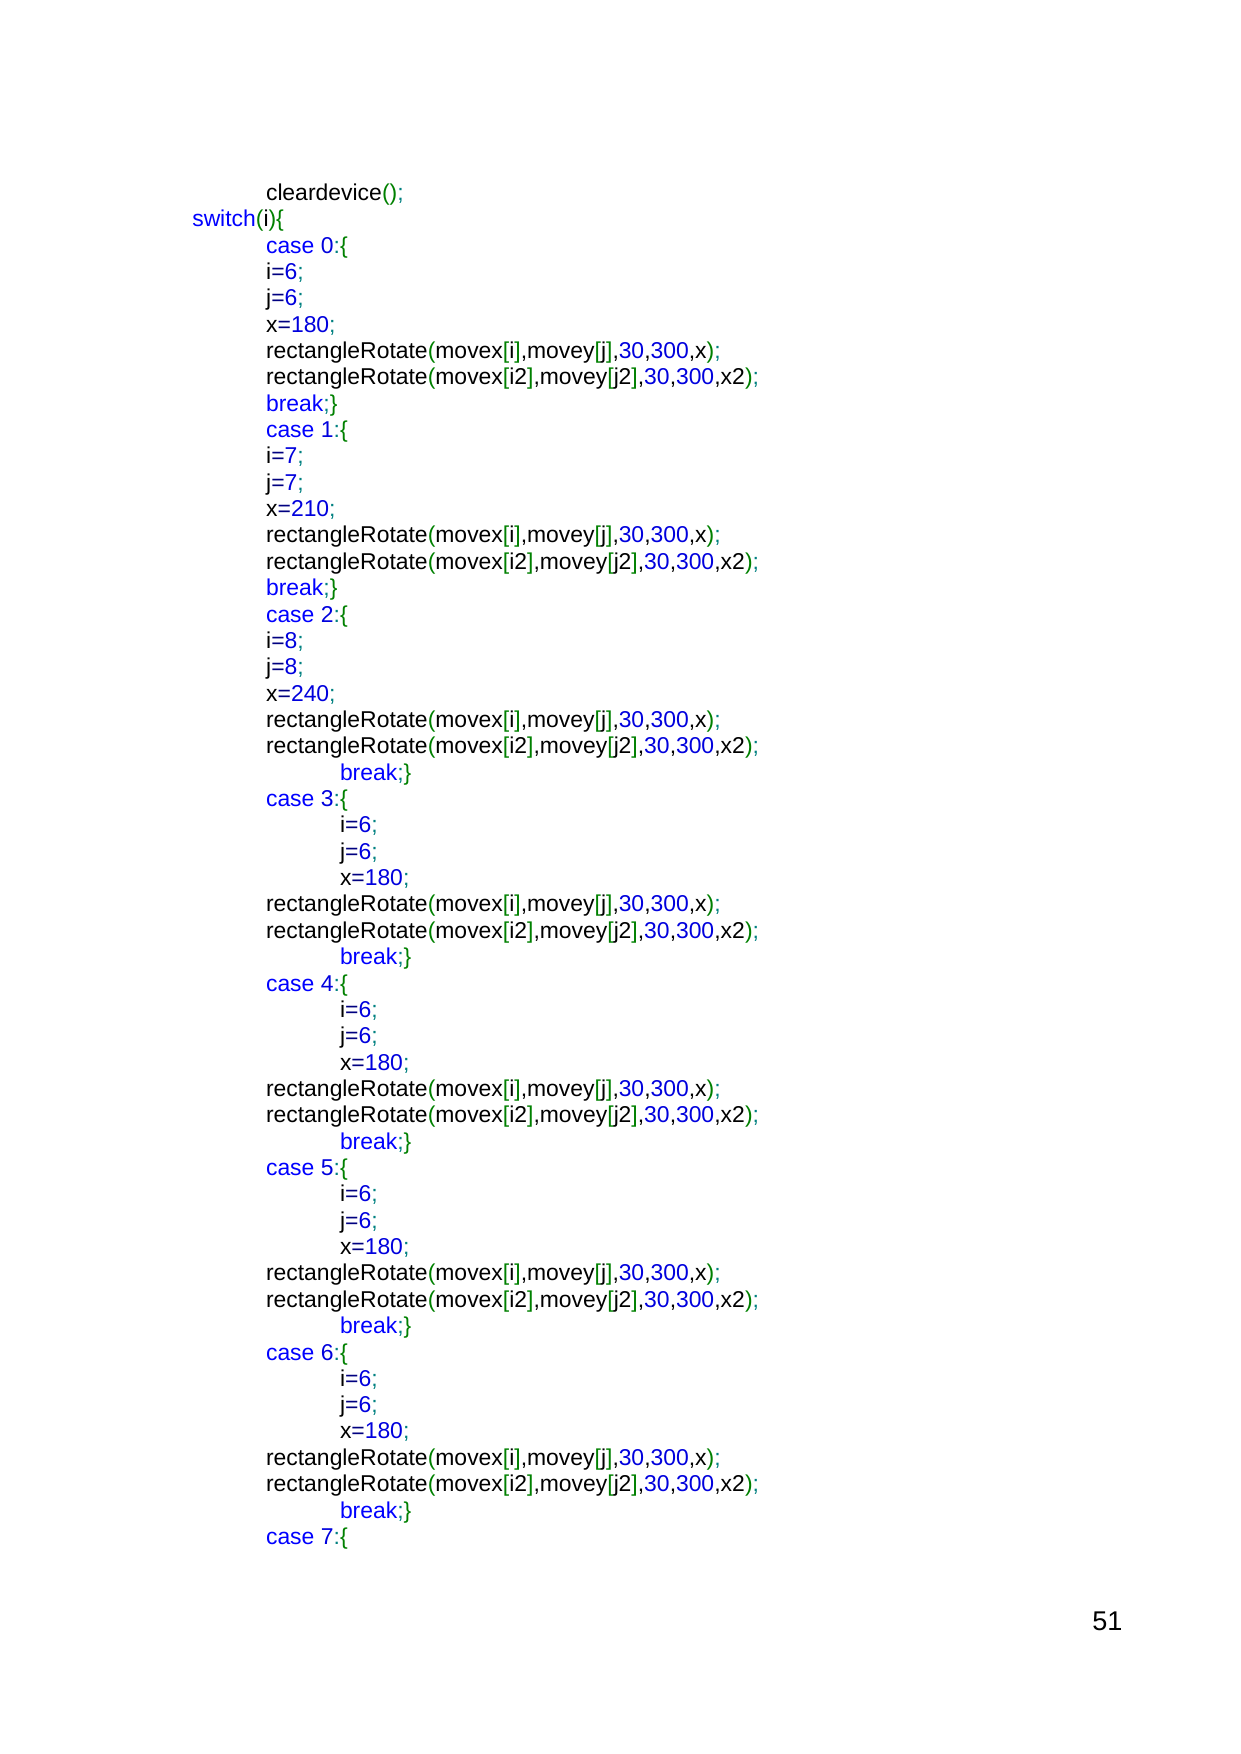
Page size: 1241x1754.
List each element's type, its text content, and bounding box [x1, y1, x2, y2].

text case 7:{ [118, 1523, 1122, 1549]
text x=180; [118, 1048, 1122, 1075]
text break;} [118, 574, 1122, 601]
text case 0:{ [118, 232, 1122, 258]
text x=180; [118, 864, 1122, 890]
text i=7; [118, 442, 1122, 469]
text break;} [118, 390, 1122, 416]
text rectangleRotate(movex[i2],movey[j2],30,300,x2); [118, 732, 1122, 759]
text rectangleRotate(movex[i],movey[j],30,300,x); [118, 890, 1122, 917]
text rectangleRotate(movex[i2],movey[j2],30,300,x2); [118, 548, 1122, 574]
text break;} [118, 1128, 1122, 1154]
text rectangleRotate(movex[i2],movey[j2],30,300,x2); [118, 363, 1122, 390]
text i=6; [118, 258, 1122, 284]
text rectangleRotate(movex[i],movey[j],30,300,x); [118, 521, 1122, 548]
text case 1:{ [118, 416, 1122, 442]
text i=6; [118, 811, 1122, 838]
text break;} [118, 1312, 1122, 1338]
text j=7; [118, 469, 1122, 495]
text j=8; [118, 653, 1122, 679]
text rectangleRotate(movex[i],movey[j],30,300,x); [118, 706, 1122, 732]
text case 6:{ [118, 1338, 1122, 1365]
text rectangleRotate(movex[i],movey[j],30,300,x); [118, 337, 1122, 363]
text x=180; [118, 311, 1122, 337]
text case 2:{ [118, 601, 1122, 627]
text j=6; [118, 838, 1122, 864]
text break;} [118, 1497, 1122, 1523]
text x=180; [118, 1417, 1122, 1444]
text j=6; [118, 1022, 1122, 1048]
text x=180; [118, 1233, 1122, 1259]
text j=6; [118, 1207, 1122, 1233]
text case 3:{ [118, 785, 1122, 811]
text j=6; [118, 284, 1122, 311]
text x=210; [118, 495, 1122, 521]
text i=6; [118, 1180, 1122, 1207]
text rectangleRotate(movex[i2],movey[j2],30,300,x2); [118, 1101, 1122, 1128]
text case 4:{ [118, 969, 1122, 996]
text rectangleRotate(movex[i],movey[j],30,300,x); [118, 1075, 1122, 1101]
text i=6; [118, 1365, 1122, 1391]
text rectangleRotate(movex[i],movey[j],30,300,x); [118, 1259, 1122, 1286]
text case 5:{ [118, 1154, 1122, 1180]
text rectangleRotate(movex[i],movey[j],30,300,x); [118, 1444, 1122, 1470]
text x=240; [118, 679, 1122, 706]
text rectangleRotate(movex[i2],movey[j2],30,300,x2); [118, 1470, 1122, 1497]
text cleardevice(); [118, 179, 1122, 205]
text i=8; [118, 627, 1122, 653]
text switch(i){ [118, 205, 1122, 232]
text break;} [118, 759, 1122, 785]
text rectangleRotate(movex[i2],movey[j2],30,300,x2); [118, 917, 1122, 943]
text rectangleRotate(movex[i2],movey[j2],30,300,x2); [118, 1286, 1122, 1312]
text break;} [118, 943, 1122, 969]
text j=6; [118, 1391, 1122, 1417]
text i=6; [118, 996, 1122, 1022]
